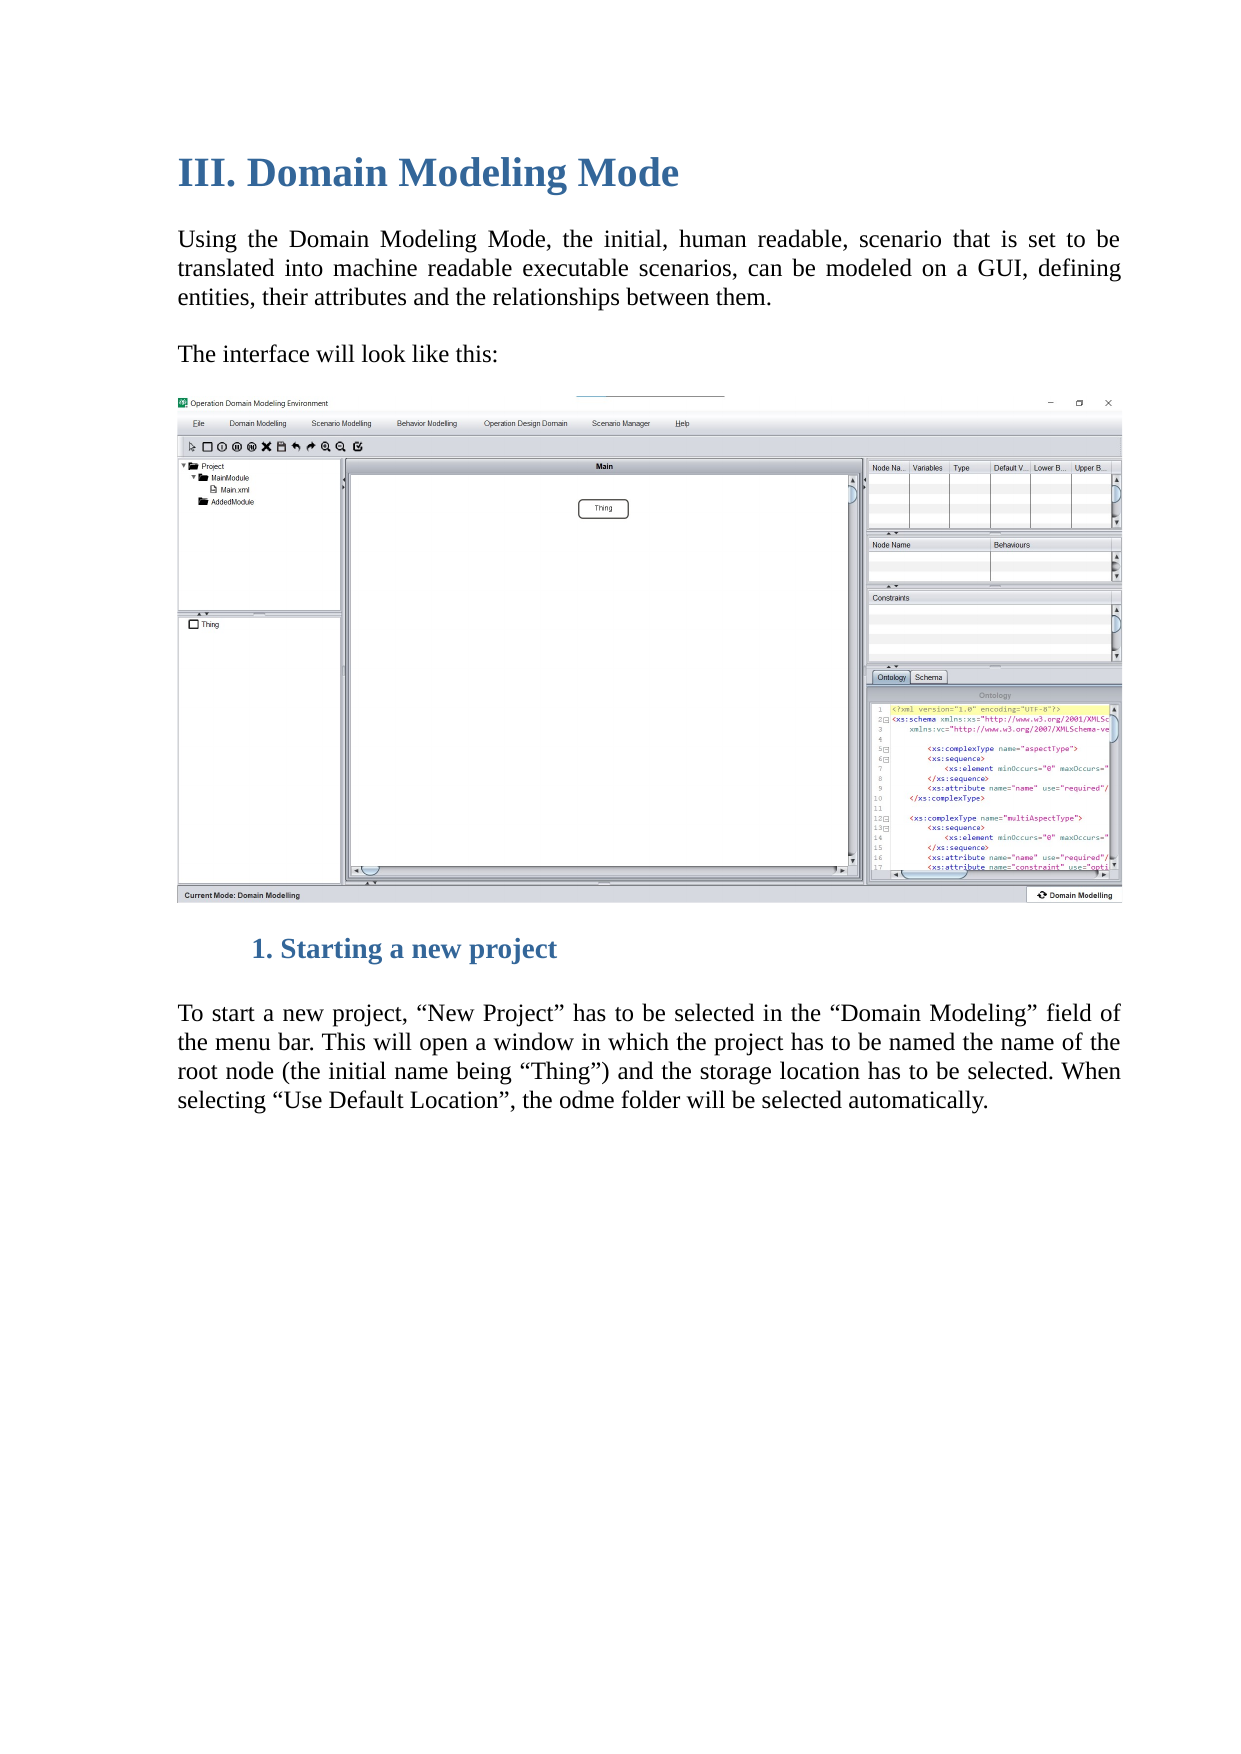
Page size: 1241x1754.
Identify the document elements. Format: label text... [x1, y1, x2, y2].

text The interface will look like this: [177, 339, 1122, 368]
text 1. Starting a new project [177, 931, 1122, 965]
text III. Domain Modeling Mode [177, 148, 1122, 196]
text To start a new project, “New Project” has to be selected in the “Domain Modeling” field of the menu bar. This will open a window in which the project has to be named the name of the root node (the initial name being “Thing”) and the storage location has to be selected. When selecting “Use Default Location”, the odme folder will be selected automatically. [177, 998, 1122, 1113]
picture [177, 396, 1123, 903]
text Using the Domain Modeling Mode, the initial, human readable, scenario that is set to be translated into machine readable executable scenarios, can be modeled on a GUI, defining entities, their attributes and the relationships between them. [177, 224, 1122, 311]
